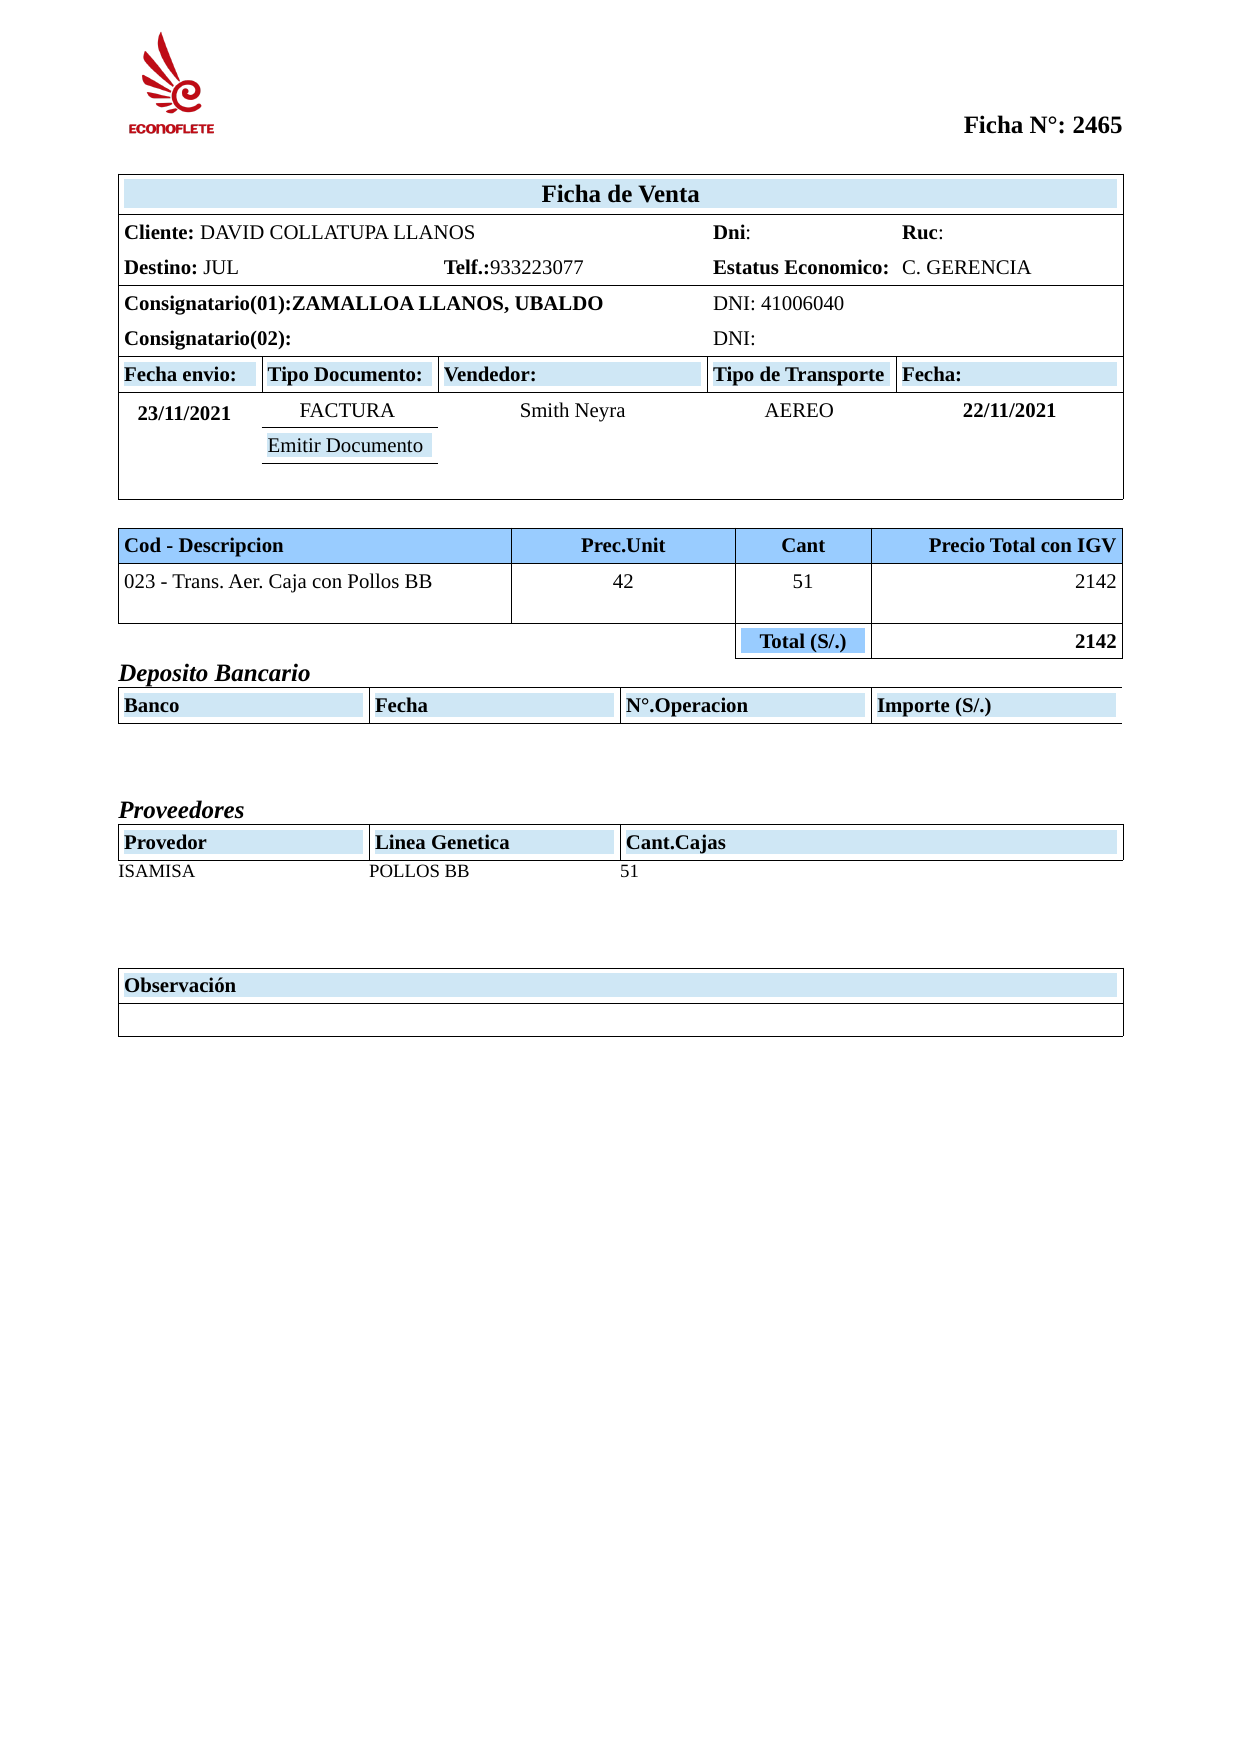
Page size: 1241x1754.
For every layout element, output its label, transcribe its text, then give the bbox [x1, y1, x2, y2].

table_header Cant [736, 529, 871, 563]
table_header Observación [119, 969, 1123, 1003]
table_cell [369, 924, 620, 946]
table_header Linea Genetica [370, 825, 620, 859]
table_cell 51 [736, 564, 871, 623]
table_cell [118, 624, 511, 658]
table_cell [262, 464, 438, 498]
table_cell 2142 [872, 624, 1122, 658]
table_cell [118, 724, 369, 747]
table_cell Cliente: DAVID COLLATUPA LLANOS [119, 215, 707, 249]
table_cell Telf.:933223077 [438, 249, 707, 285]
table_cell [118, 946, 369, 967]
table_cell 42 [512, 564, 735, 623]
table_cell [871, 771, 1122, 795]
table_cell 23/11/2021 [119, 393, 262, 498]
table_cell Fecha envio: [119, 357, 262, 392]
table_cell Fecha: [897, 357, 1123, 392]
table_cell Dni: [707, 215, 896, 249]
table_cell [620, 946, 1123, 967]
table_header N°.Operacion [621, 688, 871, 723]
table_cell [620, 924, 1123, 946]
table_header Cod - Descripcion [119, 529, 511, 563]
table_header Precio Total con IGV [872, 529, 1122, 563]
table_cell [369, 747, 620, 771]
table_cell Ruc: [896, 215, 1123, 249]
table_cell Consignatario(02): [119, 321, 707, 356]
text Proveedores [118, 795, 1122, 824]
table_cell Estatus Economico: [707, 249, 896, 285]
table_cell DNI: 41006040 [707, 286, 1123, 321]
table_header Prec.Unit [512, 529, 735, 563]
table_cell 51 [620, 861, 1123, 881]
table_cell [620, 903, 1123, 924]
table_cell Total (S/.) [736, 624, 871, 658]
table_cell FACTURA [262, 393, 438, 427]
table_cell Smith Neyra [438, 393, 707, 498]
table_cell Vendedor: [439, 357, 707, 392]
table_cell ISAMISA [118, 861, 369, 881]
table_cell [620, 724, 871, 747]
table_header Importe (S/.) [872, 688, 1122, 723]
table_cell [118, 881, 369, 903]
table_cell [119, 1004, 1123, 1036]
table_header Fecha [370, 688, 620, 723]
table_cell [871, 724, 1122, 747]
table_cell [369, 724, 620, 747]
table_cell [511, 624, 735, 658]
table_cell [118, 924, 369, 946]
picture [118, 31, 225, 134]
table_cell Destino: JUL [119, 249, 438, 285]
table_cell [369, 771, 620, 795]
table_cell [369, 881, 620, 903]
table_cell AEREO [707, 393, 896, 498]
table_cell Emitir Documento [262, 428, 438, 463]
text Deposito Bancario [118, 658, 1122, 687]
table_header Cant.Cajas [621, 825, 1123, 859]
table_cell [871, 747, 1122, 771]
table_cell [118, 747, 369, 771]
table_cell Tipo Documento: [263, 357, 438, 392]
table_cell 023 - Trans. Aer. Caja con Pollos BB [119, 564, 511, 623]
table_cell [620, 747, 871, 771]
table_cell Consignatario(01):ZAMALLOA LLANOS, UBALDO [119, 286, 707, 321]
table_header Banco [119, 688, 369, 723]
table_cell [118, 903, 369, 924]
table_cell [620, 771, 871, 795]
table_header Ficha de Venta [119, 175, 1123, 214]
table_cell POLLOS BB [369, 861, 620, 881]
table_cell DNI: [707, 321, 1123, 356]
table_header Provedor [119, 825, 369, 859]
table_cell [369, 903, 620, 924]
table_cell C. GERENCIA [896, 249, 1123, 285]
table_cell Tipo de Transporte [708, 357, 896, 392]
table_cell 22/11/2021 [896, 393, 1123, 498]
table_cell [620, 881, 1123, 903]
table_cell [369, 946, 620, 967]
table_cell [118, 771, 369, 795]
table_cell 2142 [872, 564, 1122, 623]
